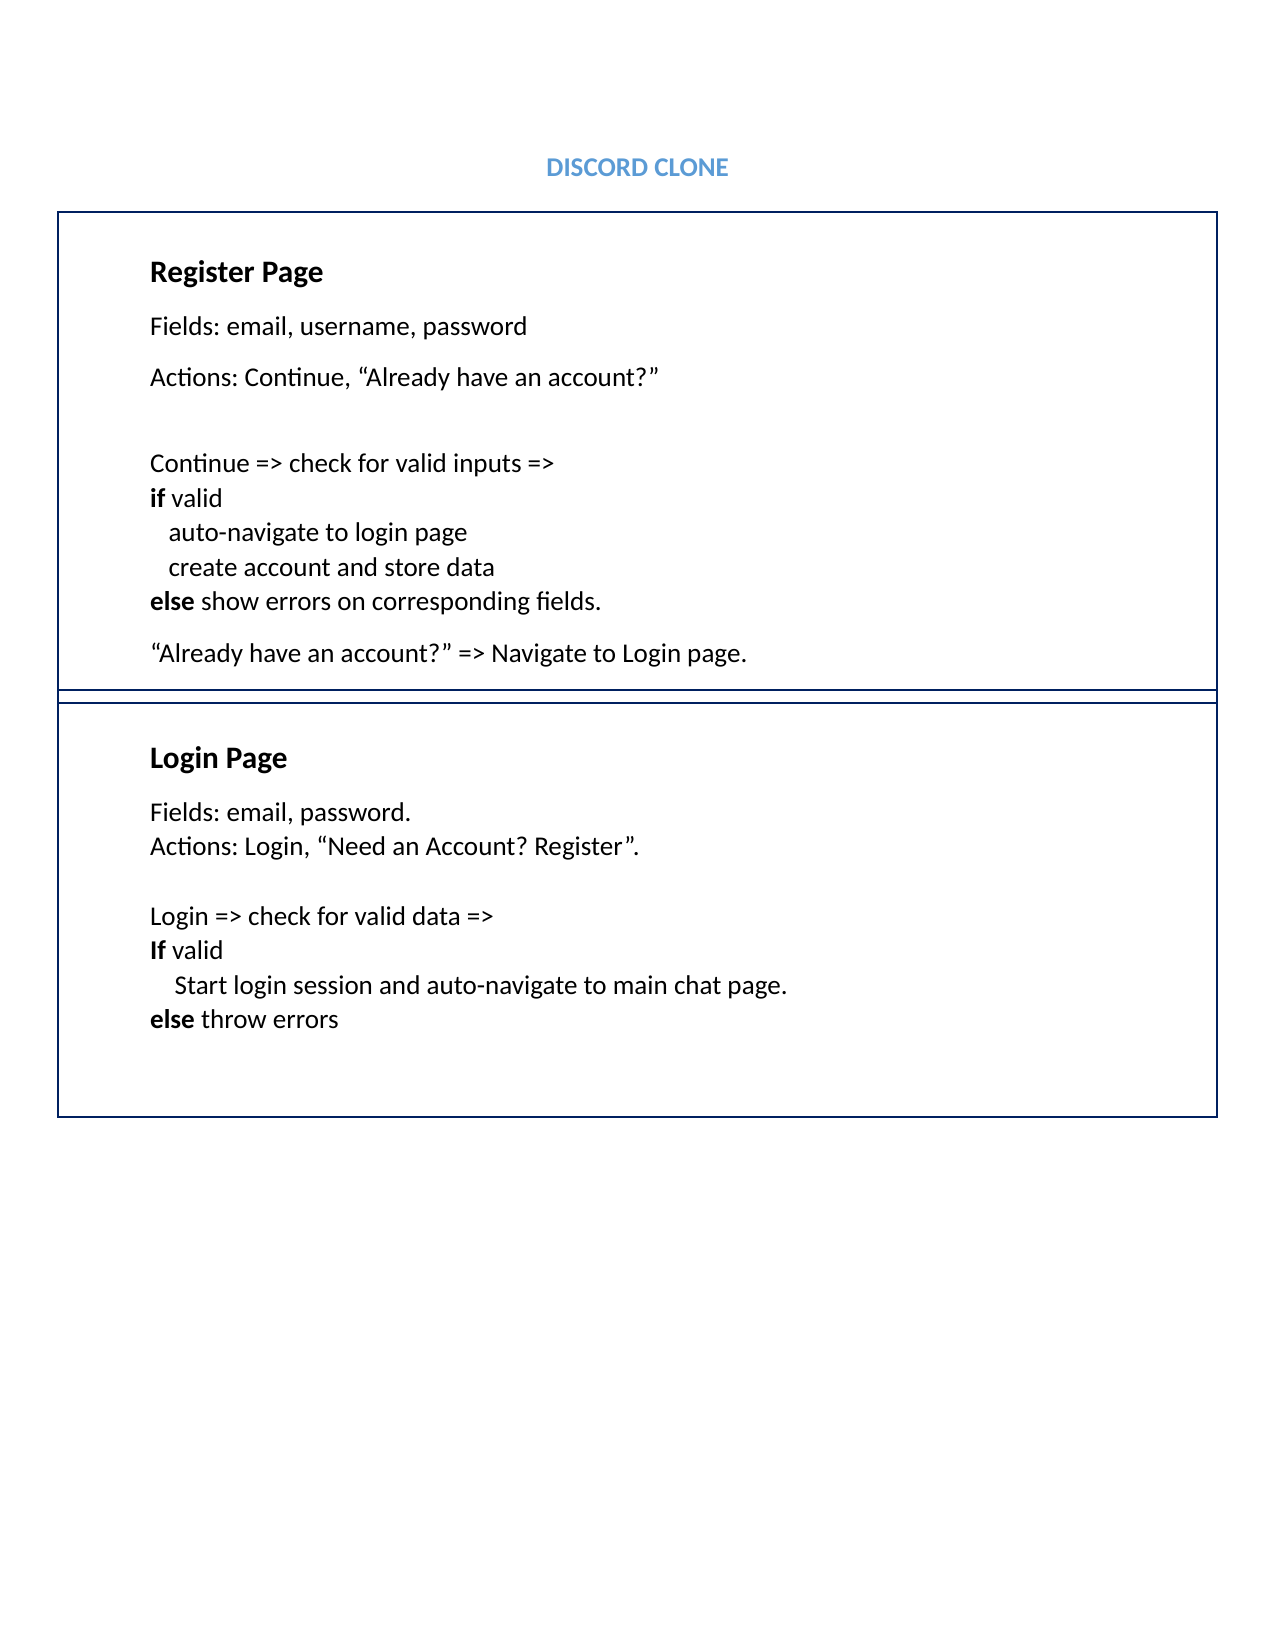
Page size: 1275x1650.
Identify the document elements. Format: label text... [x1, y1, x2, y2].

text Fields: email, password. [150, 795, 1125, 828]
text “Already have an account?” => Navigate to Login page. [150, 636, 1125, 669]
text Actions: Continue, “Already have an account?” [150, 360, 1125, 428]
text Continue => check for valid inputs => if valid auto-navigate to login page create account and store data else show errors on corresponding fields. [150, 446, 1125, 618]
text Login => check for valid data => [150, 899, 1125, 932]
text Start login session and auto-navigate to main chat page. [150, 968, 1125, 1001]
text Fields: email, username, password [150, 309, 1125, 342]
text Login Page [150, 738, 1125, 776]
text Register Page [150, 252, 1125, 291]
text If valid [150, 933, 1125, 966]
text Actions: Login, “Need an Account? Register”. [150, 829, 1125, 863]
text DISCORD CLONE [150, 150, 1125, 183]
text else throw errors [150, 1002, 1125, 1036]
